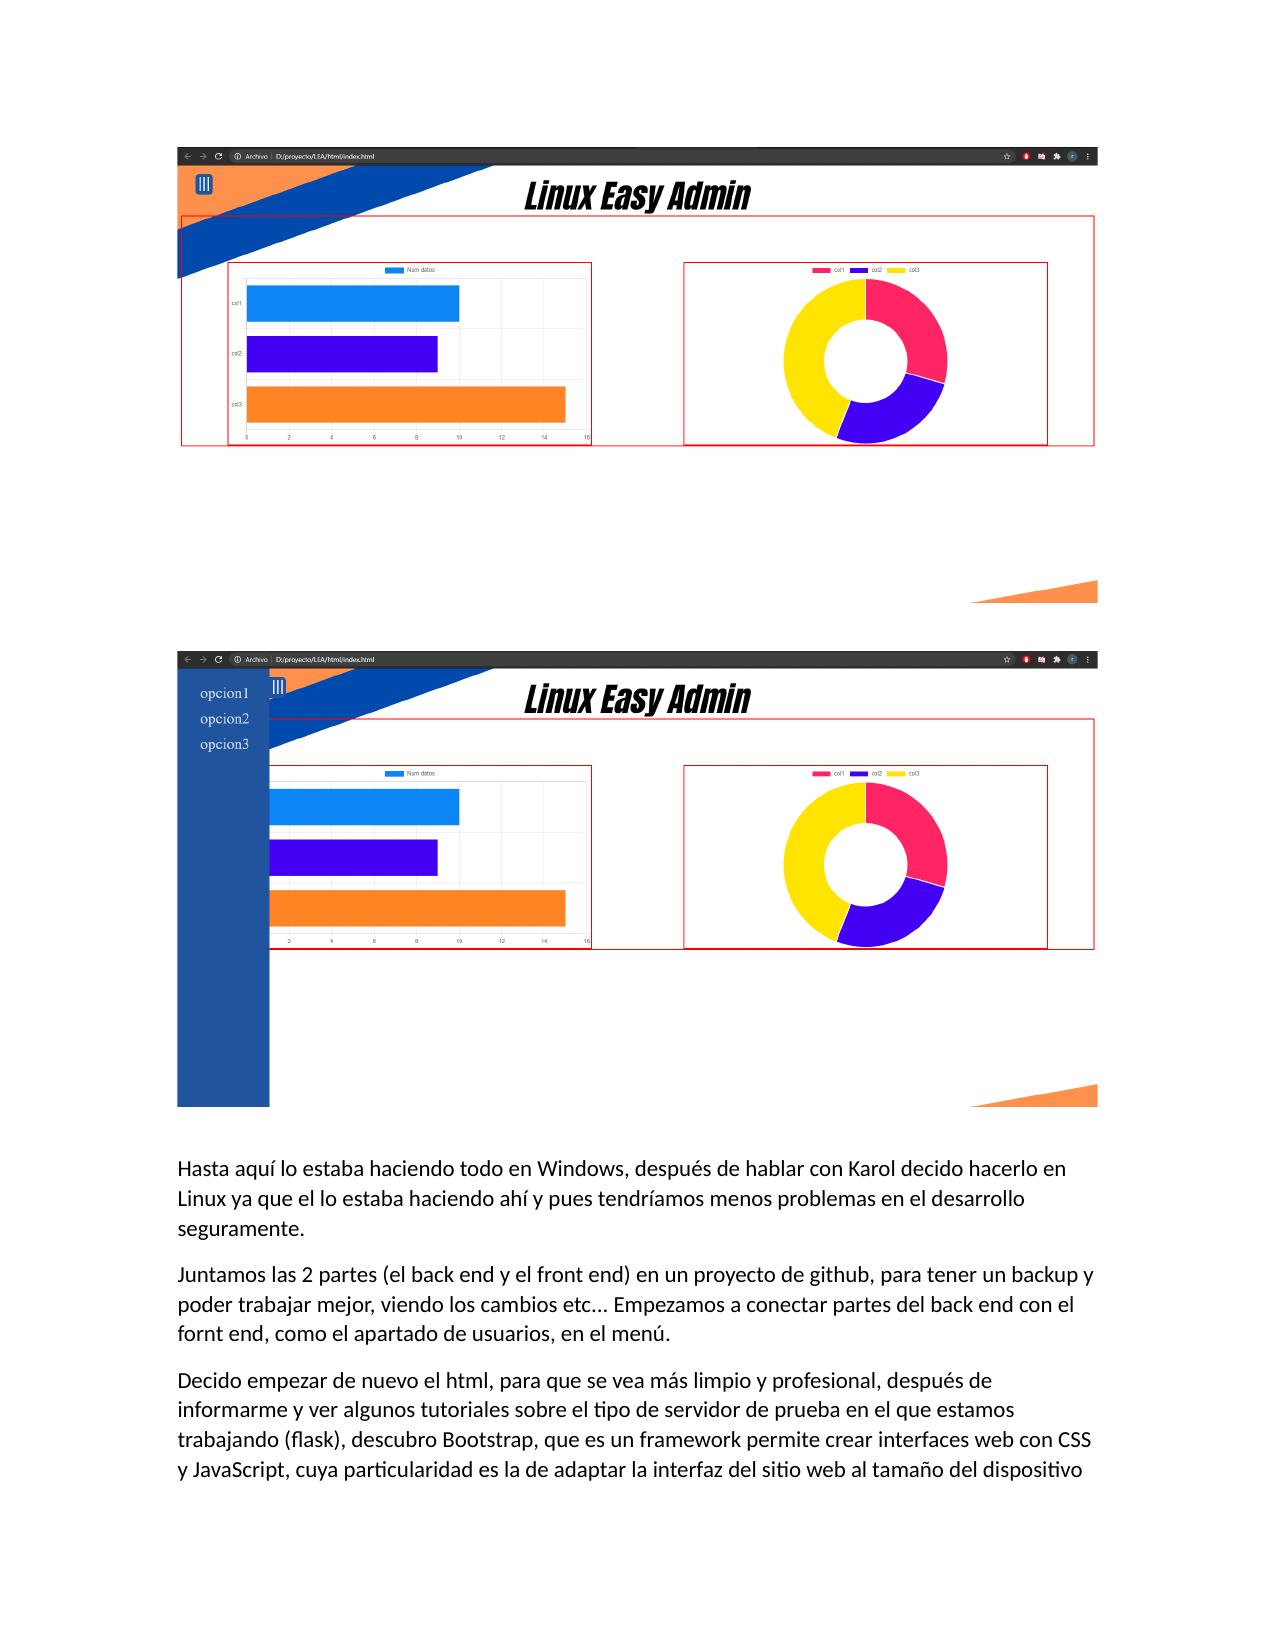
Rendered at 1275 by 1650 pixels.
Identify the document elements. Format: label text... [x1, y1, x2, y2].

picture [177, 651, 1098, 1107]
text Decido empezar de nuevo el html, para que se vea más limpio y profesional, después de informarme y ver algunos tutoriales sobre el tipo de servidor de prueba en el que estamos trabajando (flask), descubro Bootstrap, que es un framework permite crear interfaces web con CSS y JavaScript, cuya particularidad es la de adaptar la interfaz del sitio web al tamaño del dispositivo [177, 1366, 1098, 1483]
picture [177, 147, 1098, 603]
text Juntamos las 2 partes (el back end y el front end) en un proyecto de github, para tener un backup y poder trabajar mejor, viendo los cambios etc... Empezamos a conectar partes del back end con el fornt end, como el apartado de usuarios, en el menú. [177, 1260, 1098, 1348]
text Hasta aquí lo estaba haciendo todo en Windows, después de hablar con Karol decido hacerlo en Linux ya que el lo estaba haciendo ahí y pues tendríamos menos problemas en el desarrollo seguramente. [177, 1154, 1098, 1242]
